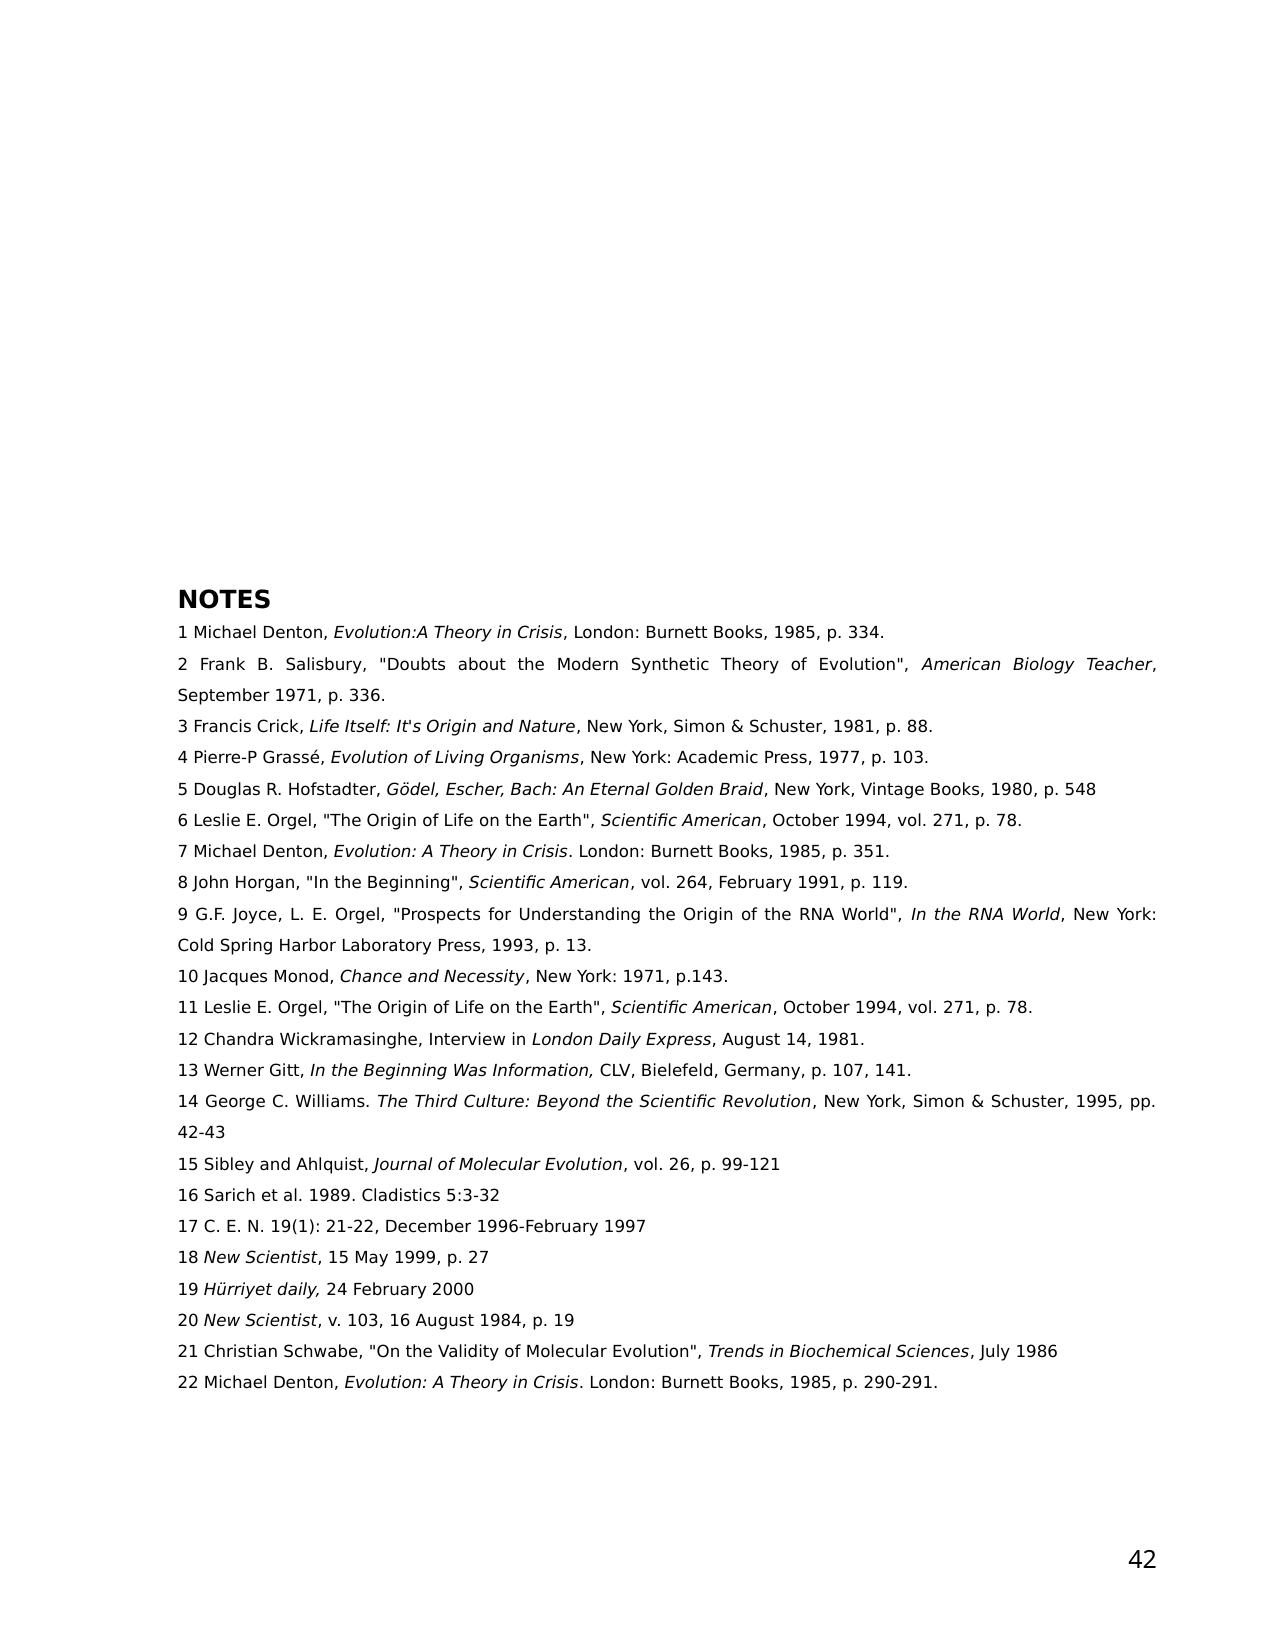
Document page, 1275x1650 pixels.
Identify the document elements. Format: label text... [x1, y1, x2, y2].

text 19 Hürriyet daily, 24 February 2000 [177, 1270, 1157, 1301]
text 7 Michael Denton, Evolution: A Theory in Crisis. London: Burnett Books, 1985, p. 351. [177, 833, 1157, 864]
text 9 G.F. Joyce, L. E. Orgel, "Prospects for Understanding the Origin of the RNA World", In the RNA World, New York: Cold Spring Harbor Laboratory Press, 1993, p. 13. [177, 895, 1157, 958]
text 2 Frank B. Salisbury, "Doubts about the Modern Synthetic Theory of Evolution", American Biology Teacher, September 1971, p. 336. [177, 645, 1157, 708]
text 8 John Horgan, "In the Beginning", Scientific American, vol. 264, February 1991, p. 119. [177, 864, 1157, 895]
text 4 Pierre-P Grassé, Evolution of Living Organisms, New York: Academic Press, 1977, p. 103. [177, 739, 1157, 770]
text 3 Francis Crick, Life Itself: It's Origin and Nature, New York, Simon & Schuster, 1981, p. 88. [177, 708, 1157, 739]
text 16 Sarich et al. 1989. Cladistics 5:3-32 [177, 1176, 1157, 1208]
text 21 Christian Schwabe, "On the Validity of Molecular Evolution", Trends in Biochemical Sciences, July 1986 [177, 1333, 1157, 1364]
text 20 New Scientist, v. 103, 16 August 1984, p. 19 [177, 1301, 1157, 1333]
text 15 Sibley and Ahlquist, Journal of Molecular Evolution, vol. 26, p. 99-121 [177, 1145, 1157, 1176]
subtitle NOTES [177, 585, 1157, 614]
text 10 Jacques Monod, Chance and Necessity, New York: 1971, p.143. [177, 958, 1157, 989]
text 6 Leslie E. Orgel, "The Origin of Life on the Earth", Scientific American, October 1994, vol. 271, p. 78. [177, 801, 1157, 833]
text 18 New Scientist, 15 May 1999, p. 27 [177, 1239, 1157, 1270]
text 11 Leslie E. Orgel, "The Origin of Life on the Earth", Scientific American, October 1994, vol. 271, p. 78. [177, 989, 1157, 1020]
text 1 Michael Denton, Evolution:A Theory in Crisis, London: Burnett Books, 1985, p. 334. [177, 614, 1157, 645]
text 14 George C. Williams. The Third Culture: Beyond the Scientific Revolution, New York, Simon & Schuster, 1995, pp. 42-43 [177, 1083, 1157, 1145]
text 13 Werner Gitt, In the Beginning Was Information, CLV, Bielefeld, Germany, p. 107, 141. [177, 1051, 1157, 1083]
text 17 C. E. N. 19(1): 21-22, December 1996-February 1997 [177, 1208, 1157, 1239]
text 5 Douglas R. Hofstadter, Gödel, Escher, Bach: An Eternal Golden Braid, New York, Vintage Books, 1980, p. 548 [177, 770, 1157, 801]
text 22 Michael Denton, Evolution: A Theory in Crisis. London: Burnett Books, 1985, p. 290-291. [177, 1364, 1157, 1395]
text 12 Chandra Wickramasinghe, Interview in London Daily Express, August 14, 1981. [177, 1020, 1157, 1051]
